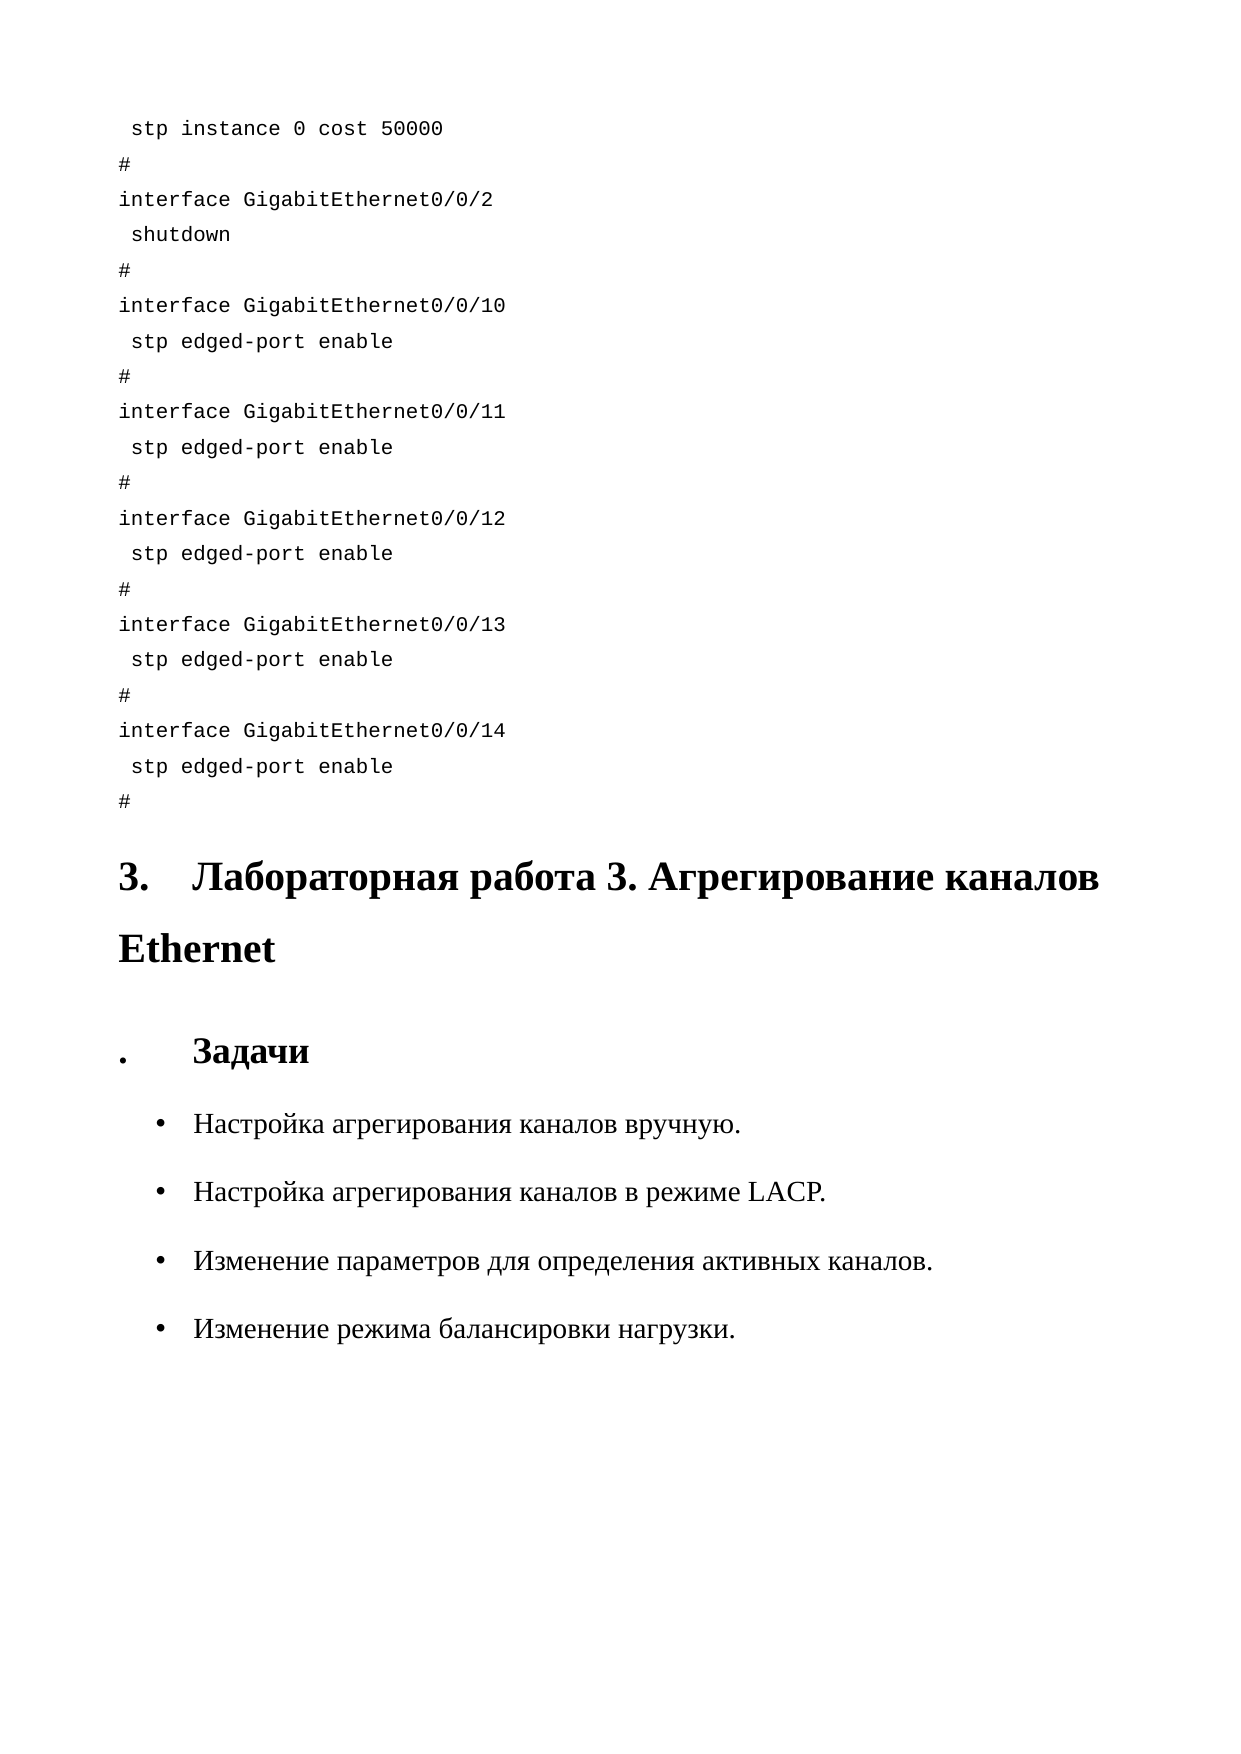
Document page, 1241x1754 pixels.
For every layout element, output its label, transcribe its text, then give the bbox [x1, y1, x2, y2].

text # [118, 260, 1122, 283]
text interface GigabitEthernet0/0/10 [118, 295, 1122, 319]
subtitle Задачи [118, 1028, 1122, 1072]
text stp edged-port enable [118, 543, 1122, 567]
text stp edged-port enable [118, 437, 1122, 461]
text interface GigabitEthernet0/0/13 [118, 614, 1122, 638]
text shutdown [118, 224, 1122, 248]
list Изменение параметров для определения активных каналов. [156, 1243, 1122, 1276]
text stp instance 0 cost 50000 [118, 118, 1122, 142]
list Изменение режима балансировки нагрузки. [156, 1311, 1122, 1345]
text stp edged-port enable [118, 756, 1122, 779]
list Настройка агрегирования каналов вручную. [156, 1106, 1122, 1139]
text interface GigabitEthernet0/0/2 [118, 189, 1122, 213]
text # [118, 578, 1122, 602]
text stp edged-port enable [118, 331, 1122, 354]
text interface GigabitEthernet0/0/14 [118, 720, 1122, 744]
text interface GigabitEthernet0/0/12 [118, 508, 1122, 531]
text # [118, 153, 1122, 177]
list Настройка агрегирования каналов в режиме LACP. [156, 1174, 1122, 1208]
text interface GigabitEthernet0/0/11 [118, 401, 1122, 425]
text # [118, 472, 1122, 496]
subtitle Лабораторная работа 3. Агрегирование каналов Ethernet [118, 851, 1122, 971]
text stp edged-port enable [118, 649, 1122, 673]
text # [118, 685, 1122, 708]
text # [118, 366, 1122, 390]
text # [118, 791, 1122, 815]
